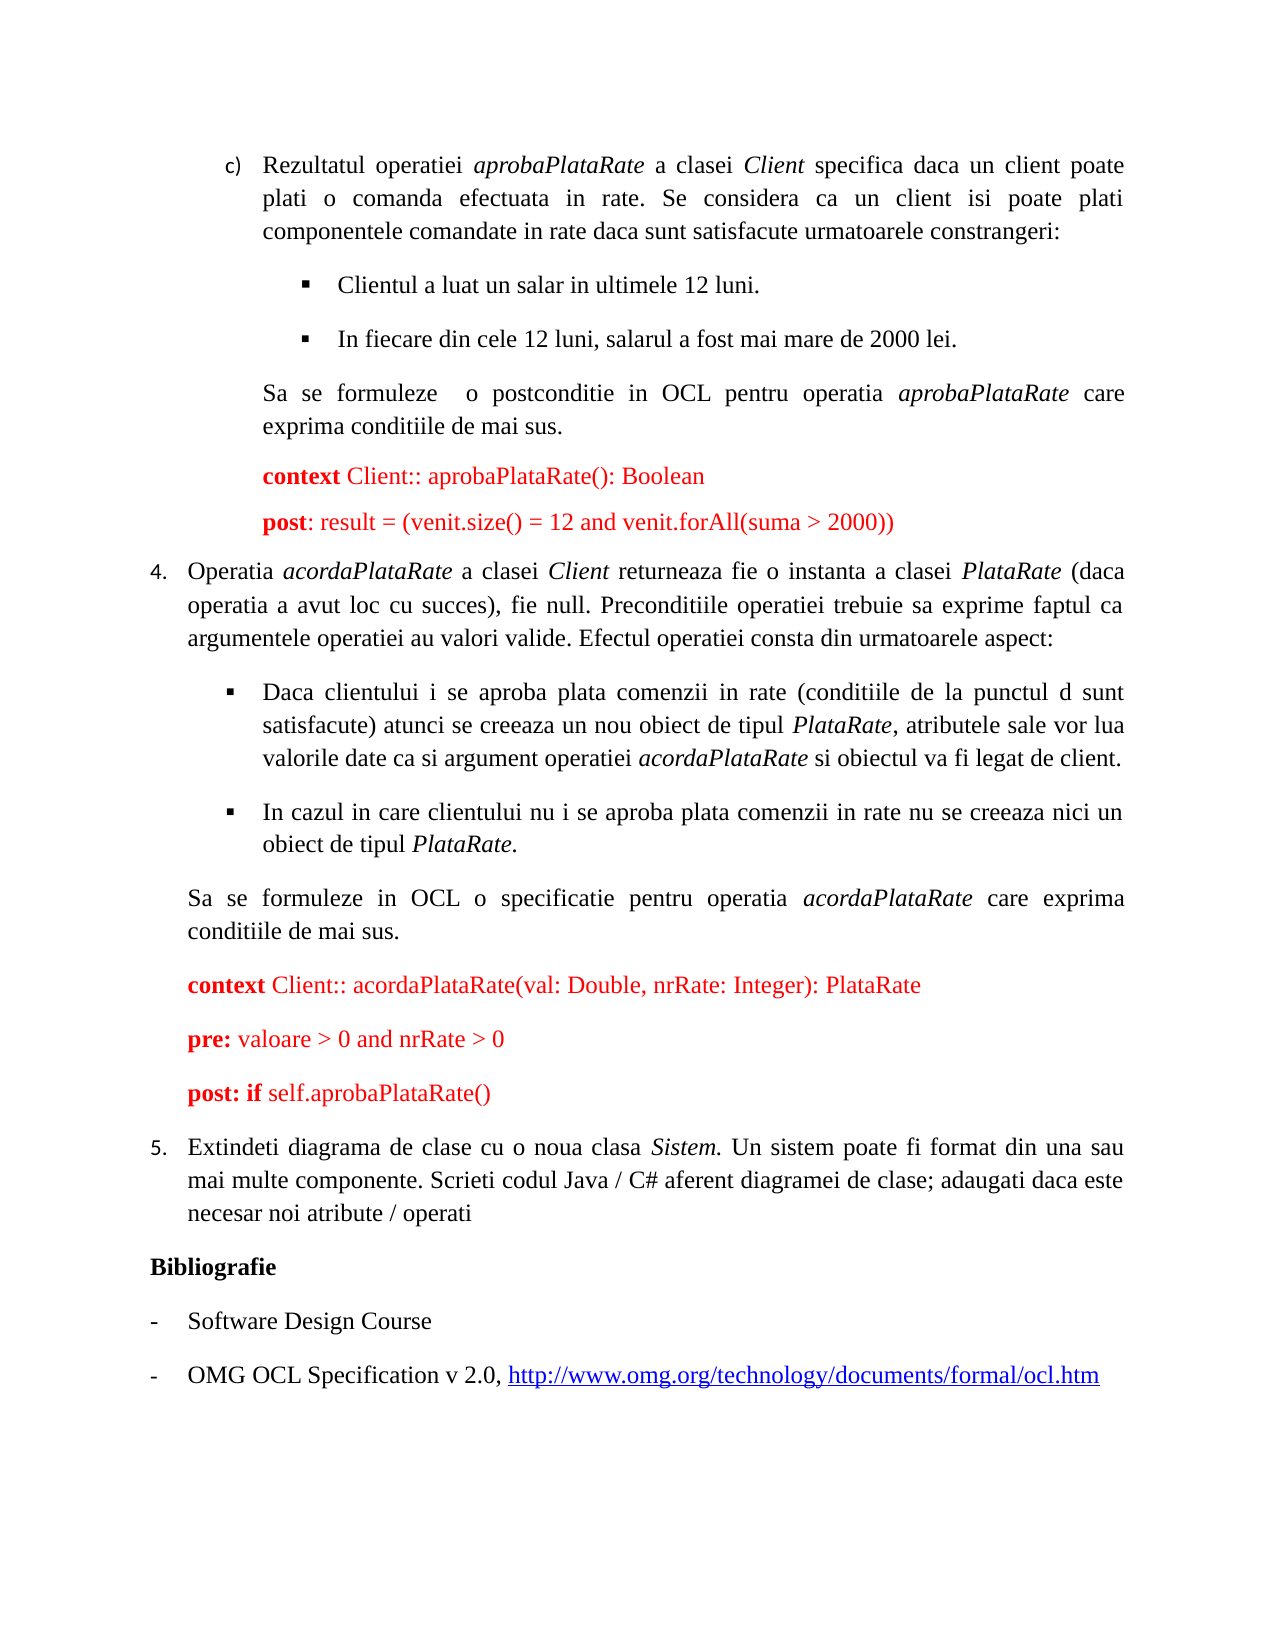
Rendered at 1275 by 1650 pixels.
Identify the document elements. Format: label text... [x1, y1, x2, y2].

text pre: valoare > 0 and nrRate > 0 [187, 1024, 1125, 1053]
text post: result = (venit.size() = 12 and venit.forAll(suma > 2000)) [262, 511, 1125, 536]
text Sa se formuleze o postconditie in OCL pentru operatia aprobaPlataRate care exprima conditiile de mai sus. [262, 378, 1125, 440]
text context Client:: acordaPlataRate(val: Double, nrRate: Integer): PlataRate [187, 970, 1125, 999]
list Rezultatul operatiei aprobaPlataRate a clasei Client specifica daca un client poate plati o comanda efectuata in rate. Se considera ca un client isi poate plati componentele comandate in rate daca sunt satisfacute urmatoarele constrangeri: [225, 150, 1125, 245]
list Clientul a luat un salar in ultimele 12 luni. [300, 270, 1125, 299]
list In fiecare din cele 12 luni, salarul a fost mai mare de 2000 lei. [300, 324, 1125, 353]
list Operatia acordaPlataRate a clasei Client returneaza fie o instanta a clasei PlataRate (daca operatia a avut loc cu succes), fie null. Preconditiile operatiei trebuie sa exprime faptul ca argumentele operatiei au valori valide. Efectul operatiei consta din urmatoarele aspect: [150, 556, 1125, 652]
text context Client:: aprobaPlataRate(): Boolean [262, 465, 1125, 490]
list Software Design Course [150, 1306, 1125, 1335]
list OMG OCL Specification v 2.0, http://www.omg.org/technology/documents/formal/ocl.htm [150, 1360, 1125, 1388]
text Sa se formuleze in OCL o specificatie pentru operatia acordaPlataRate care exprima conditiile de mai sus. [187, 883, 1125, 945]
list Daca clientului i se aproba plata comenzii in rate (conditiile de la punctul d sunt satisfacute) atunci se creeaza un nou obiect de tipul PlataRate, atributele sale vor lua valorile date ca si argument operatiei acordaPlataRate si obiectul va fi legat de client. [225, 677, 1125, 771]
text post: if self.aprobaPlataRate() [187, 1078, 1125, 1107]
list Extindeti diagrama de clase cu o noua clasa Sistem. Un sistem poate fi format din una sau mai multe componente. Scrieti codul Java / C# aferent diagramei de clase; adaugati daca este necesar noi atribute / operati [150, 1132, 1125, 1227]
list In cazul in care clientului nu i se aproba plata comenzii in rate nu se creeaza nici un obiect de tipul PlataRate. [225, 797, 1125, 858]
text Bibliografie [150, 1252, 1125, 1281]
